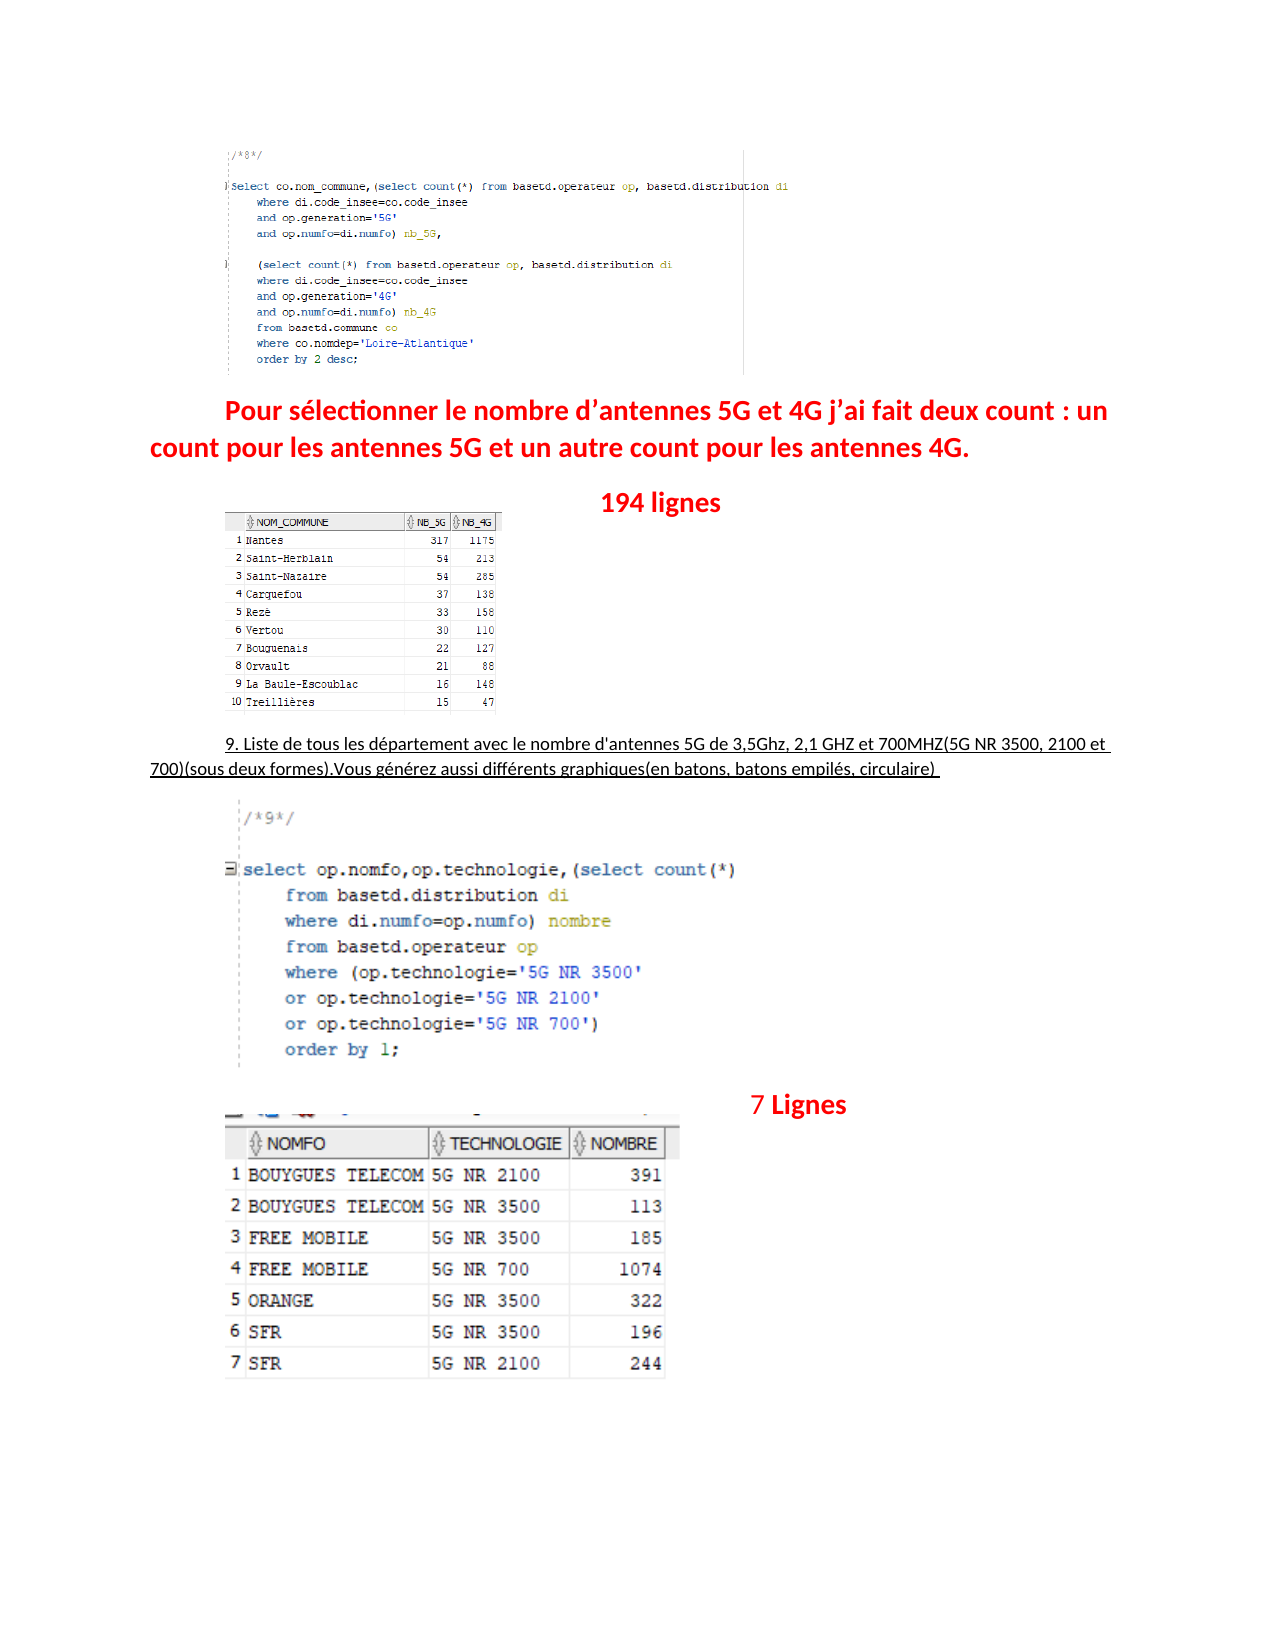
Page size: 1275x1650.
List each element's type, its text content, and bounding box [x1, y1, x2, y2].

text 194 lignes [150, 484, 1125, 714]
text 9. Liste de tous les département avec le nombre d'antennes 5G de 3,5Ghz, 2,1 GHZ et 700MHZ(5G NR 3500, 2100 et 700)(sous deux formes).Vous générez aussi différents graphiques(en batons, batons empilés, circulaire) [150, 733, 1125, 779]
text Pour sélectionner le nombre d’antennes 5G et 4G j’ai fait deux count : un count pour les antennes 5G et un autre count pour les antennes 4G. [150, 392, 1125, 465]
text 7 Lignes [150, 1086, 1125, 1394]
